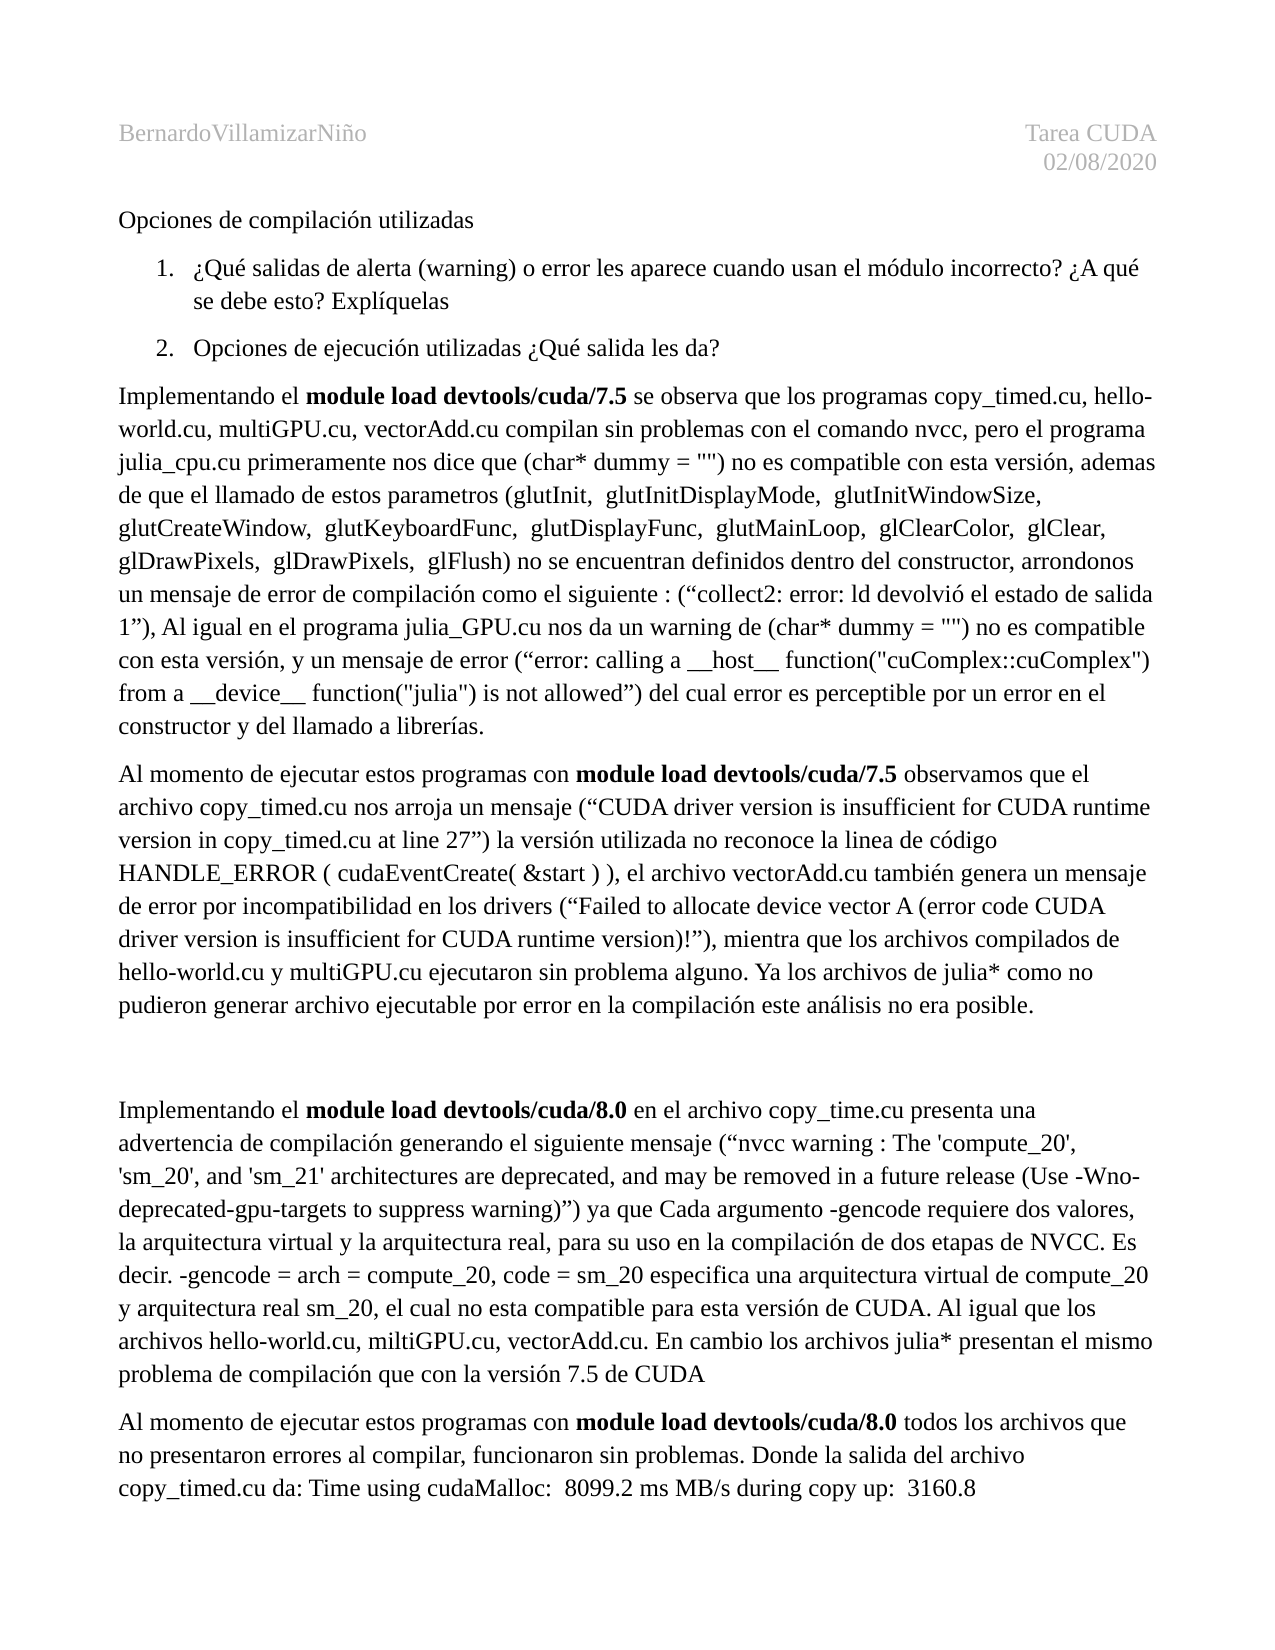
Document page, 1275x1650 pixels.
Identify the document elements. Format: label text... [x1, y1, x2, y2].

text Opciones de compilación utilizadas [118, 205, 1157, 234]
text Implementando el module load devtools/cuda/8.0 en el archivo copy_time.cu presenta una advertencia de compilación generando el siguiente mensaje (“nvcc warning : The 'compute_20', 'sm_20', and 'sm_21' architectures are deprecated, and may be removed in a future release (Use -Wno-deprecated-gpu-targets to suppress warning)”) ya que Cada argumento -gencode requiere dos valores, la arquitectura virtual y la arquitectura real, para su uso en la compilación de dos etapas de NVCC. Es decir. -gencode = arch = compute_20, code = sm_20 especifica una arquitectura virtual de compute_20 y arquitectura real sm_20, el cual no esta compatible para esta versión de CUDA. Al igual que los archivos hello-world.cu, miltiGPU.cu, vectorAdd.cu. En cambio los archivos julia* presentan el mismo problema de compilación que con la versión 7.5 de CUDA [118, 1095, 1157, 1388]
list Opciones de ejecución utilizadas ¿Qué salida les da? [156, 333, 1157, 362]
text Al momento de ejecutar estos programas con module load devtools/cuda/8.0 todos los archivos que no presentaron errores al compilar, funcionaron sin problemas. Donde la salida del archivo copy_timed.cu da: Time using cudaMalloc: 8099.2 ms MB/s during copy up: 3160.8 [118, 1407, 1157, 1502]
list ¿Qué salidas de alerta (warning) o error les aparece cuando usan el módulo incorrecto? ¿A qué se debe esto? Explíquelas [156, 253, 1157, 314]
text Implementando el module load devtools/cuda/7.5 se observa que los programas copy_timed.cu, hello-world.cu, multiGPU.cu, vectorAdd.cu compilan sin problemas con el comando nvcc, pero el programa julia_cpu.cu primeramente nos dice que (char* dummy = "") no es compatible con esta versión, ademas de que el llamado de estos parametros (glutInit, glutInitDisplayMode, glutInitWindowSize, glutCreateWindow, glutKeyboardFunc, glutDisplayFunc, glutMainLoop, glClearColor, glClear, glDrawPixels, glDrawPixels, glFlush) no se encuentran definidos dentro del constructor, arrondonos un mensaje de error de compilación como el siguiente : (“collect2: error: ld devolvió el estado de salida 1”), Al igual en el programa julia_GPU.cu nos da un warning de (char* dummy = "") no es compatible con esta versión, y un mensaje de error (“error: calling a __host__ function("cuComplex::cuComplex") from a __device__ function("julia") is not allowed”) del cual error es perceptible por un error en el constructor y del llamado a librerías. [118, 381, 1157, 740]
text Al momento de ejecutar estos programas con module load devtools/cuda/7.5 observamos que el archivo copy_timed.cu nos arroja un mensaje (“CUDA driver version is insufficient for CUDA runtime version in copy_timed.cu at line 27”) la versión utilizada no reconoce la linea de código HANDLE_ERROR ( cudaEventCreate( &start ) ), el archivo vectorAdd.cu también genera un mensaje de error por incompatibilidad en los drivers (“Failed to allocate device vector A (error code CUDA driver version is insufficient for CUDA runtime version)!”), mientra que los archivos compilados de hello-world.cu y multiGPU.cu ejecutaron sin problema alguno. Ya los archivos de julia* como no pudieron generar archivo ejecutable por error en la compilación este análisis no era posible. [118, 759, 1157, 1019]
